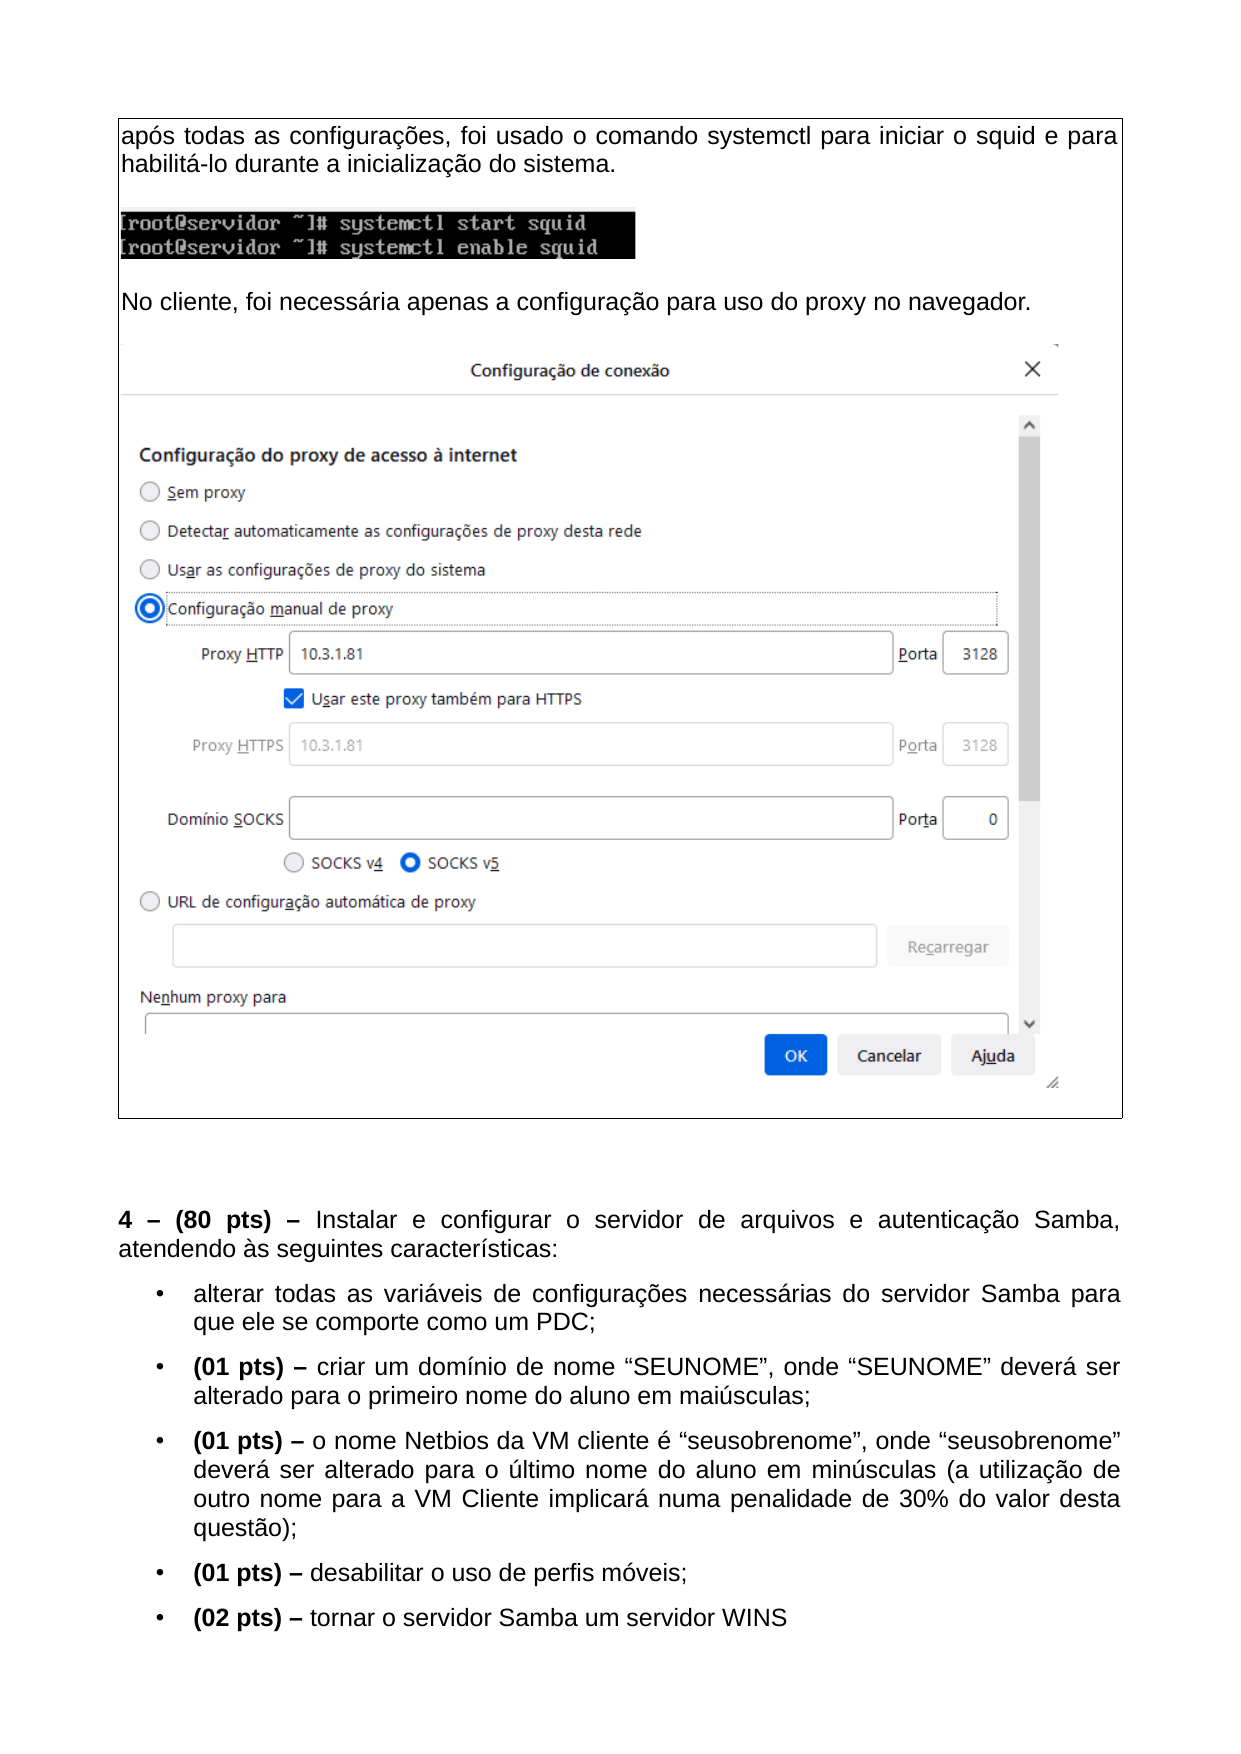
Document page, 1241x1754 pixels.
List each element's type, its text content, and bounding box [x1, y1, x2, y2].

list (01 pts) – o nome Netbios da VM cliente é “seusobrenome”, onde “seusobrenome” deverá ser alterado para o último nome do aluno em minúsculas (a utilização de outro nome para a VM Cliente implicará numa penalidade de 30% do valor desta questão); [156, 1426, 1122, 1541]
list alterar todas as variáveis de configurações necessárias do servidor Samba para que ele se comporte como um PDC; [156, 1278, 1122, 1336]
text após todas as configurações, foi usado o comando systemctl para iniciar o squid e para habilitá-lo durante a inicialização do sistema. [119, 119, 1122, 178]
list (01 pts) – criar um domínio de nome “SEUNOME”, onde “SEUNOME” deverá ser alterado para o primeiro nome do aluno em maiúsculas; [156, 1352, 1122, 1410]
list (01 pts) – desabilitar o uso de perfis móveis; [156, 1558, 1122, 1586]
list (02 pts) – tornar o servidor Samba um servidor WINS [156, 1603, 1122, 1632]
text No cliente, foi necessária apenas a configuração para uso do proxy no navegador. [119, 284, 1122, 316]
text 4 – (80 pts) – Instalar e configurar o servidor de arquivos e autenticação Samba, atendendo às seguintes características: [118, 1205, 1122, 1262]
